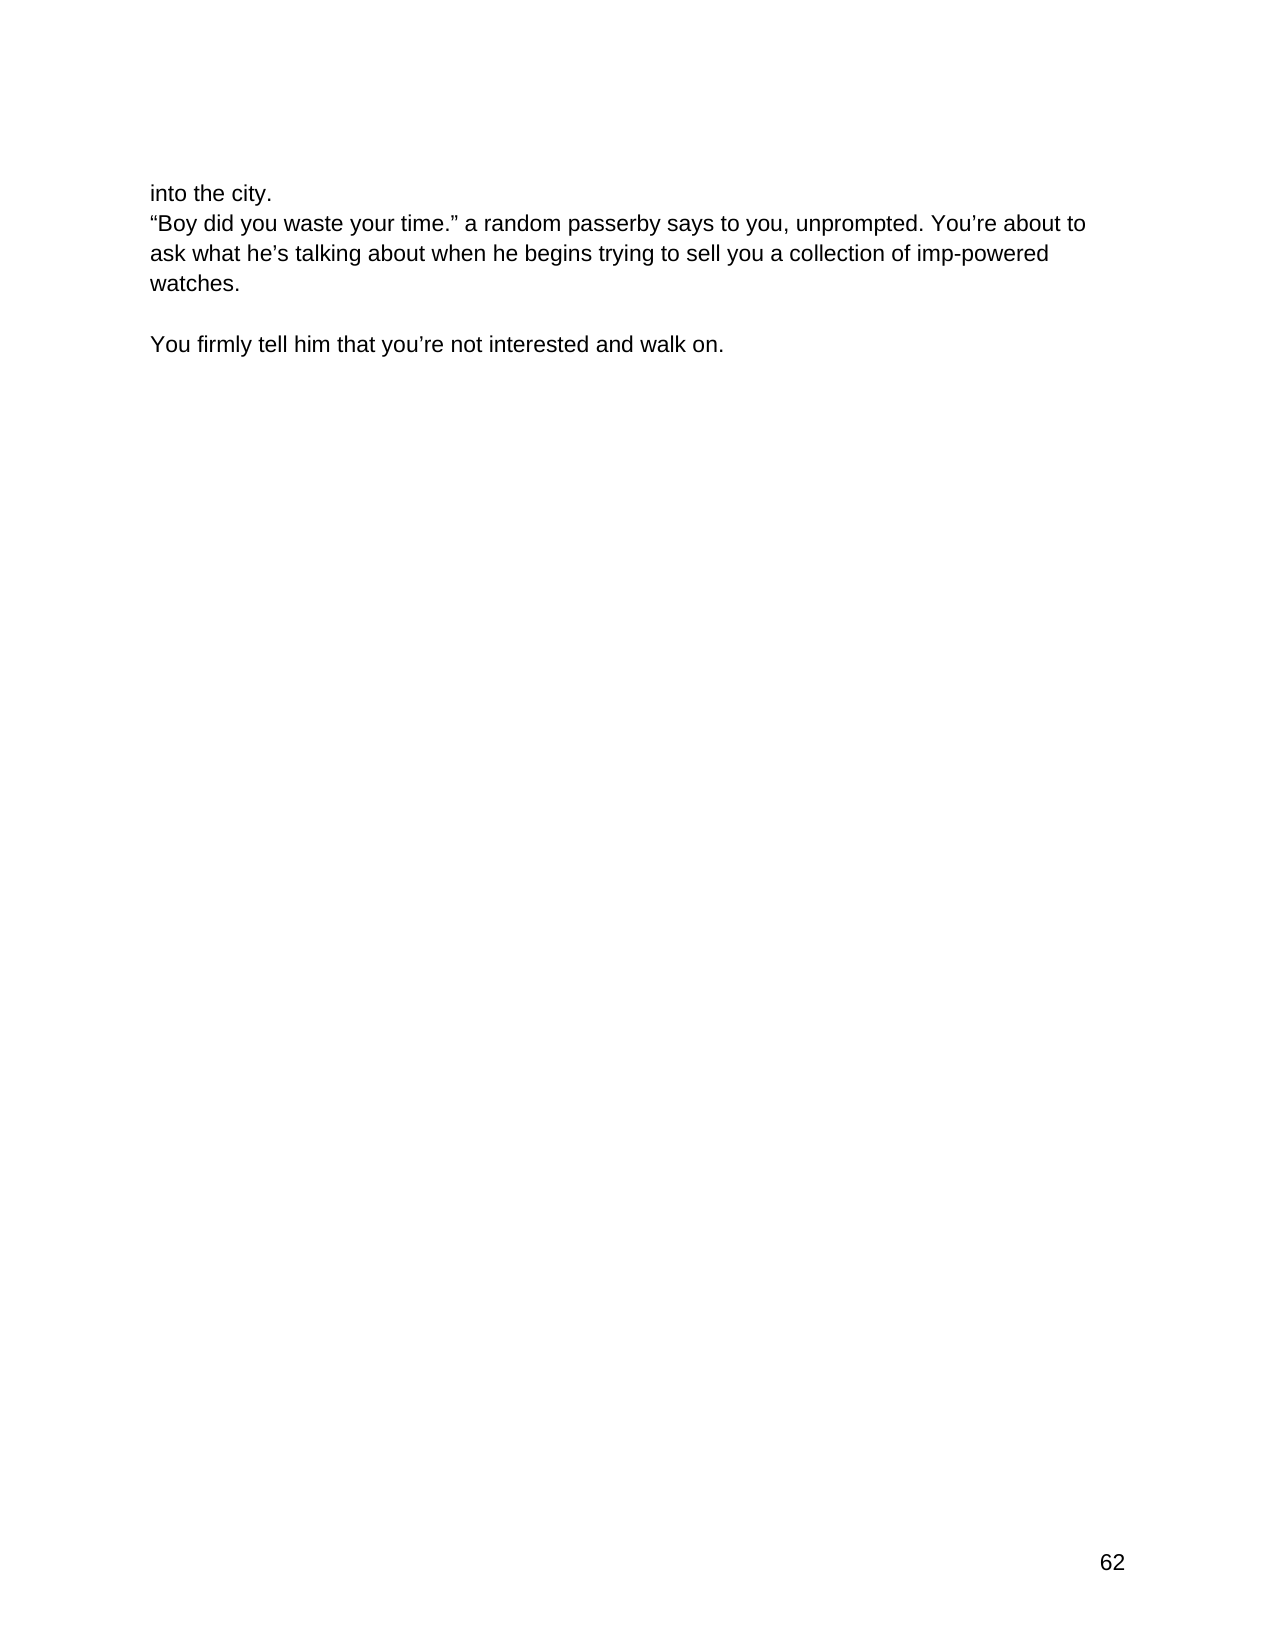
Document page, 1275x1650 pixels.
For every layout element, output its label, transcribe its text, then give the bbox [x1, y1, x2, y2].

text “Boy did you waste your time.” a random passerby says to you, unprompted. You’re about to ask what he’s talking about when he begins trying to sell you a collection of imp-powered watches. [150, 210, 1125, 296]
text You firmly tell him that you’re not interested and walk on. [150, 331, 1125, 357]
text into the city. [150, 179, 1125, 206]
